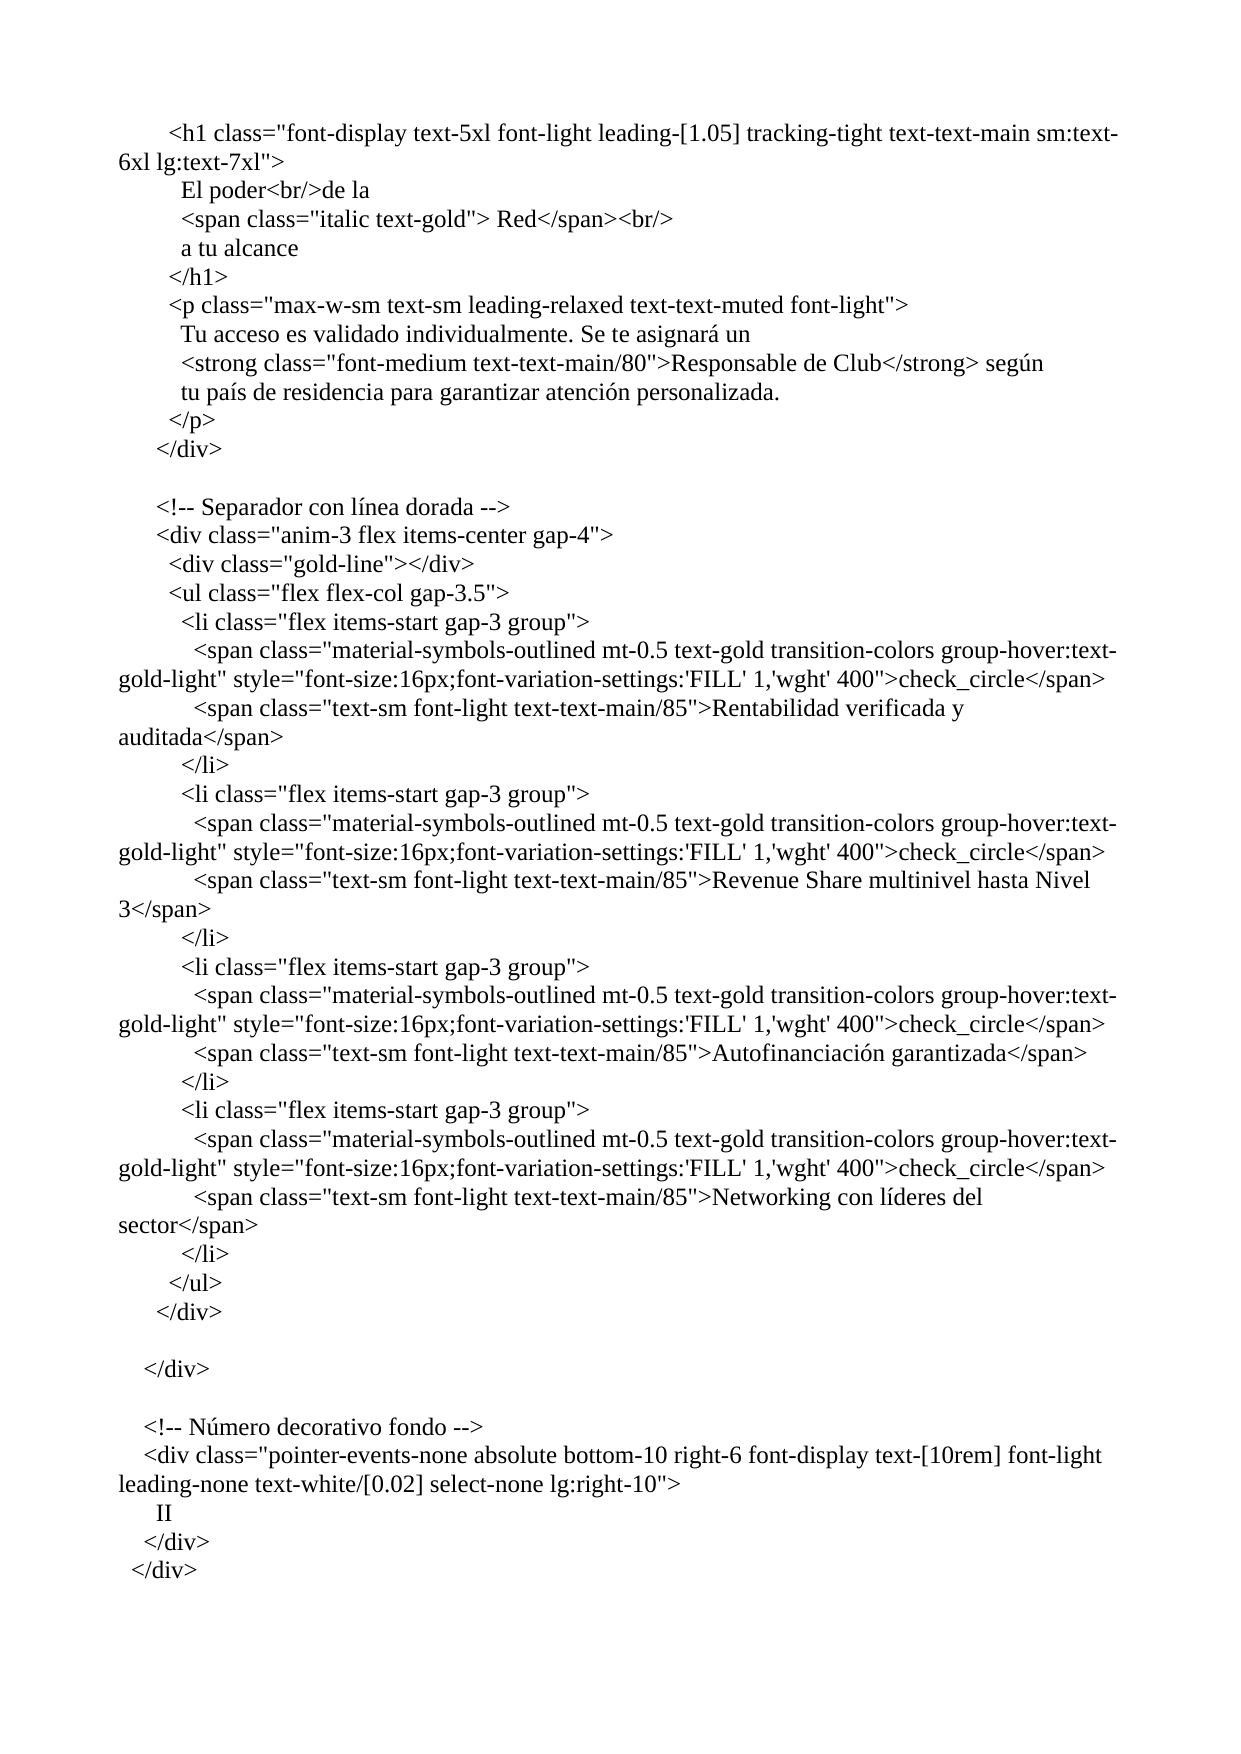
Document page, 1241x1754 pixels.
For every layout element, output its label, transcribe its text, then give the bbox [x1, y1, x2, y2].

table_cell <h1 class="font-display text-5xl font-light leading-[1.05] tracking-tight text-text-main sm:text-6xl lg:text-7xl"> El poder<br/>de la <span class="italic text-gold"> Red</span><br/> a tu alcance </h1> <p class="max-w-sm text-sm leading-relaxed text-text-muted font-light"> Tu acceso es validado individualmente. Se te asignará un <strong class="font-medium text-text-main/80">Responsable de Club</strong> según tu país de residencia para garantizar atención personalizada. </p> </div> <!-- Separador con línea dorada --> <div class="anim-3 flex items-center gap-4"> <div class="gold-line"></div> <ul class="flex flex-col gap-3.5"> <li class="flex items-start gap-3 group"> <span class="material-symbols-outlined mt-0.5 text-gold transition-colors group-hover:text-gold-light" style="font-size:16px;font-variation-settings:'FILL' 1,'wght' 400">check_circle</span> <span class="text-sm font-light text-text-main/85">Rentabilidad verificada y auditada</span> </li> <li class="flex items-start gap-3 group"> <span class="material-symbols-outlined mt-0.5 text-gold transition-colors group-hover:text-gold-light" style="font-size:16px;font-variation-settings:'FILL' 1,'wght' 400">check_circle</span> <span class="text-sm font-light text-text-main/85">Revenue Share multinivel hasta Nivel 3</span> </li> <li class="flex items-start gap-3 group"> <span class="material-symbols-outlined mt-0.5 text-gold transition-colors group-hover:text-gold-light" style="font-size:16px;font-variation-settings:'FILL' 1,'wght' 400">check_circle</span> <span class="text-sm font-light text-text-main/85">Autofinanciación garantizada</span> </li> <li class="flex items-start gap-3 group"> <span class="material-symbols-outlined mt-0.5 text-gold transition-colors group-hover:text-gold-light" style="font-size:16px;font-variation-settings:'FILL' 1,'wght' 400">check_circle</span> <span class="text-sm font-light text-text-main/85">Networking con líderes del sector</span> </li> </ul> </div> </div> <!-- Número decorativo fondo --> <div class="pointer-events-none absolute bottom-10 right-6 font-display text-[10rem] font-light leading-none text-white/[0.02] select-none lg:right-10"> II </div> </div> [118, 118, 1122, 1613]
